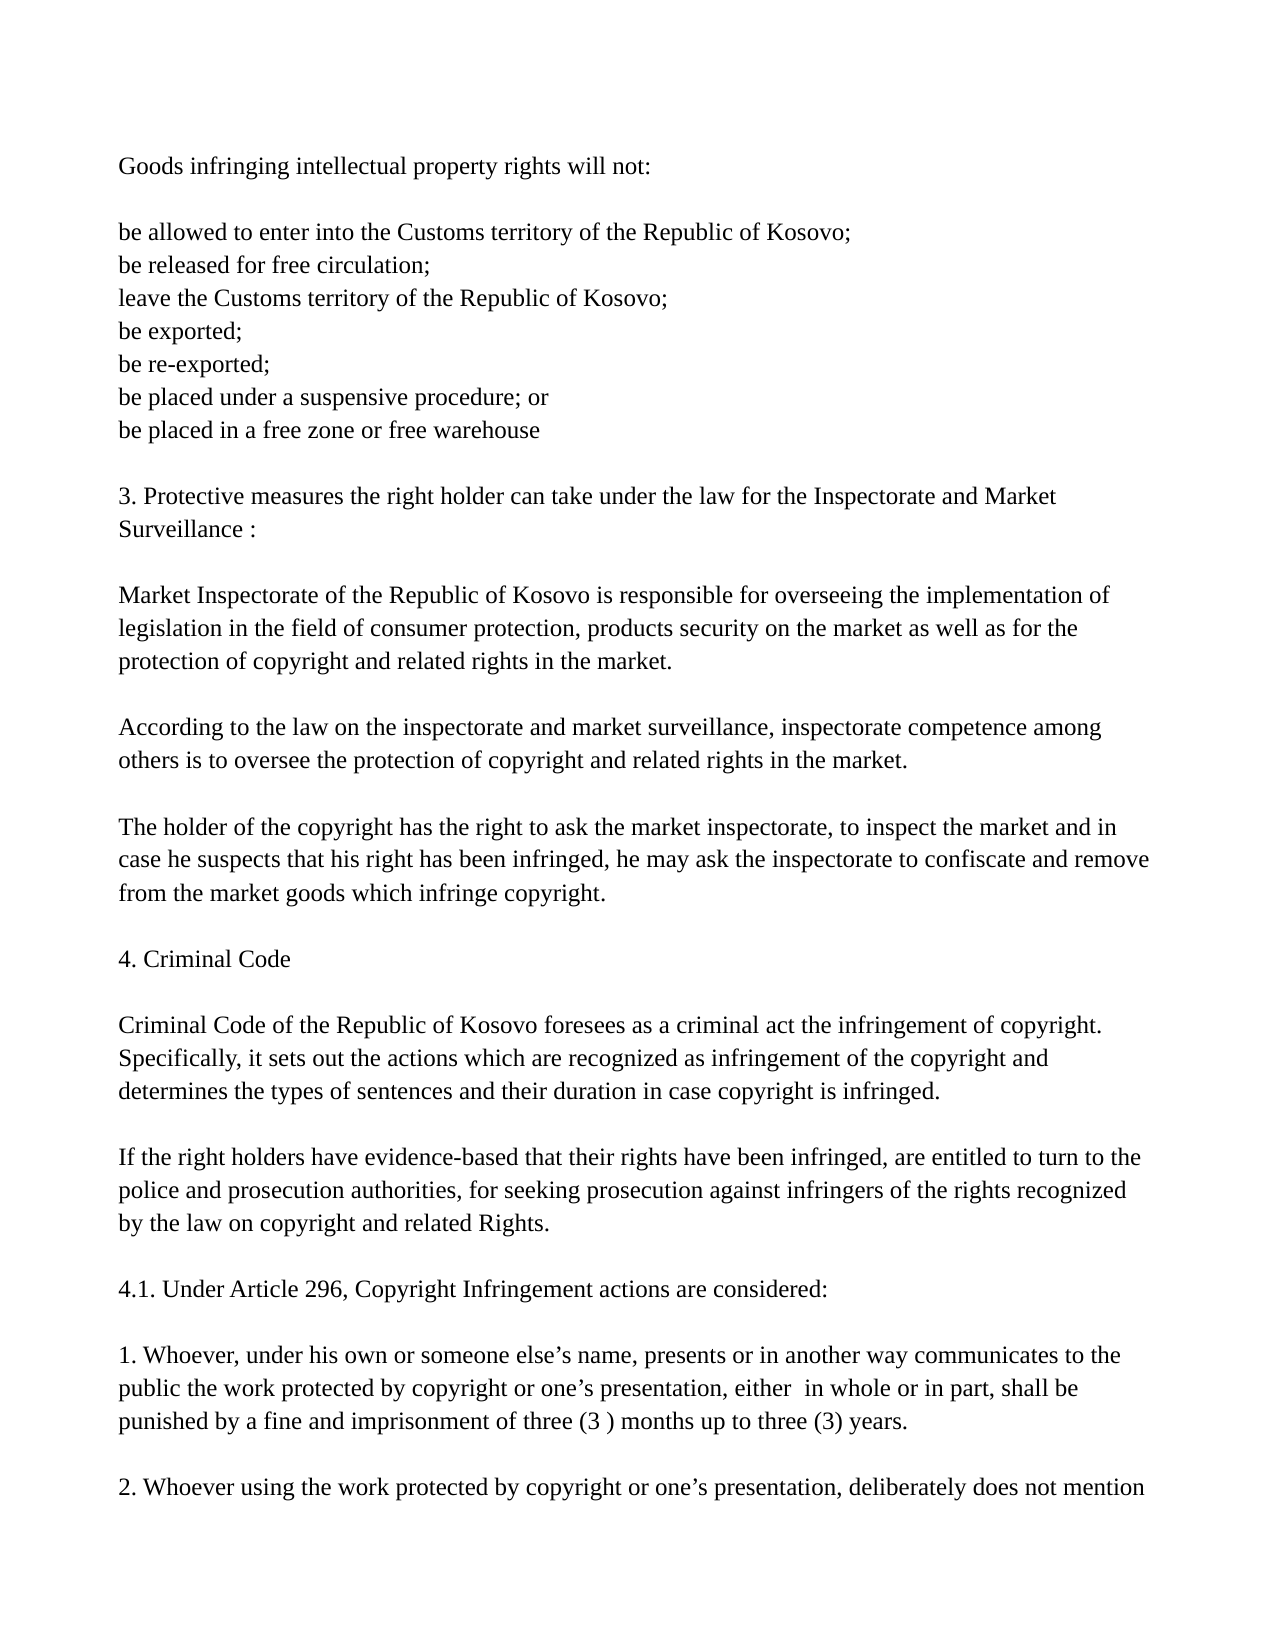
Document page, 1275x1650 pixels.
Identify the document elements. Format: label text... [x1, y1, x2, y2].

text Goods infringing intellectual property rights will not: be allowed to enter into the Customs territory of the Republic of Kosovo; be released for free circulation; leave the Customs territory of the Republic of Kosovo; be exported; be re-exported; be placed under a suspensive procedure; or be placed in a free zone or free warehouse 3. Protective measures the right holder can take under the law for the Inspectorate and Market Surveillance : Market Inspectorate of the Republic of Kosovo is responsible for overseeing the implementation of legislation in the field of consumer protection, products security on the market as well as for the protection of copyright and related rights in the market. According to the law on the inspectorate and market surveillance, inspectorate competence among others is to oversee the protection of copyright and related rights in the market. The holder of the copyright has the right to ask the market inspectorate, to inspect the market and in case he suspects that his right has been infringed, he may ask the inspectorate to confiscate and remove from the market goods which infringe copyright. 4. Criminal Code Criminal Code of the Republic of Kosovo foresees as a criminal act the infringement of copyright. Specifically, it sets out the actions which are recognized as infringement of the copyright and determines the types of sentences and their duration in case copyright is infringed. If the right holders have evidence-based that their rights have been infringed, are entitled to turn to the police and prosecution authorities, for seeking prosecution against infringers of the rights recognized by the law on copyright and related Rights. 4.1. Under Article 296, Copyright Infringement actions are considered: 1. Whoever, under his own or someone else’s name, presents or in another way communicates to the public the work protected by copyright or one’s presentation, either in whole or in part, shall be punished by a fine and imprisonment of three (3 ) months up to three (3) years. 2. Whoever using the work protected by copyright or one’s presentation, deliberately does not mention [118, 118, 1157, 1501]
